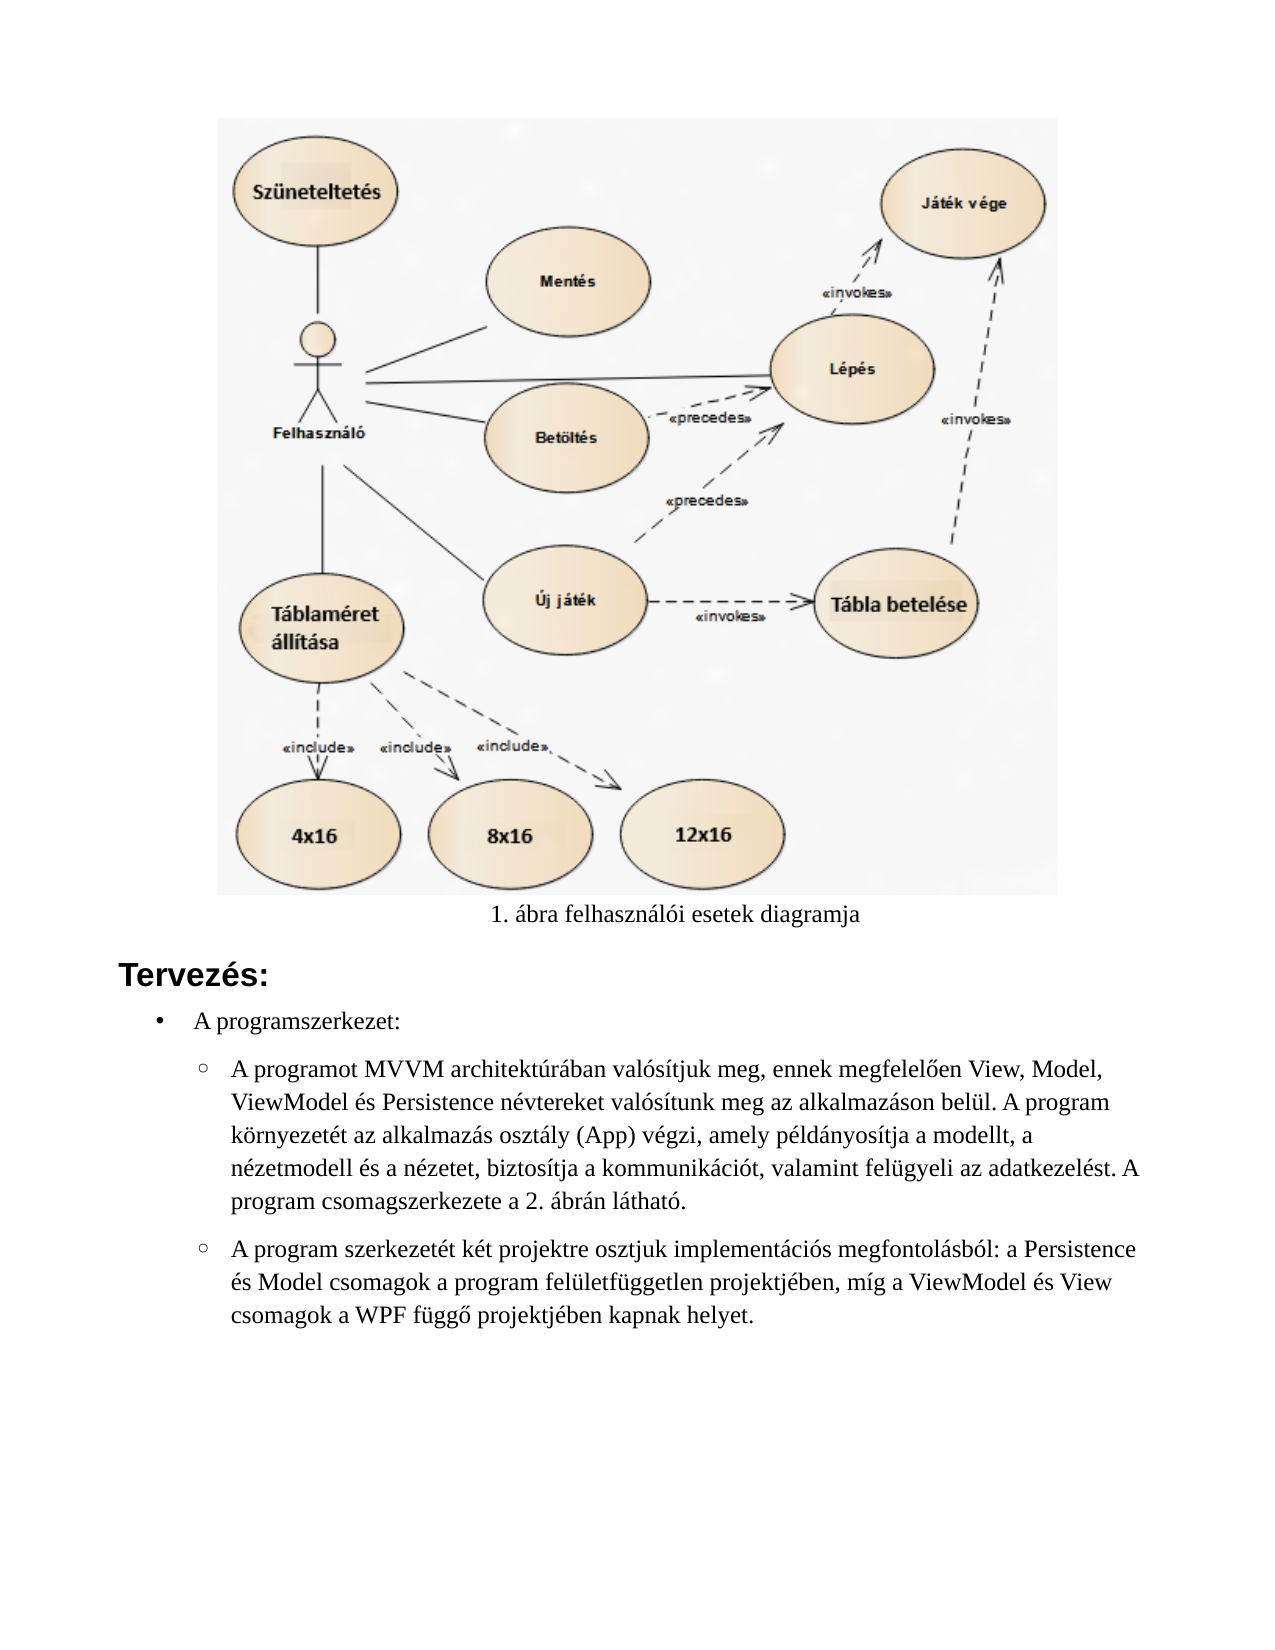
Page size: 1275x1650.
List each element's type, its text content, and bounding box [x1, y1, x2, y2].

list 1. ábra felhasználói esetek diagramja [156, 118, 1157, 928]
list A programot MVVM architektúrában valósítjuk meg, ennek megfelelően View, Model, ViewModel és Persistence névtereket valósítunk meg az alkalmazáson belül. A program környezetét az alkalmazás osztály (App) végzi, amely példányosítja a modellt, a nézetmodell és a nézetet, biztosítja a kommunikációt, valamint felügyeli az adatkezelést. A program csomagszerkezete a 2. ábrán látható. [193, 1054, 1157, 1215]
subtitle Tervezés: [118, 956, 1157, 994]
picture [217, 118, 1058, 895]
list A program szerkezetét két projektre osztjuk implementációs megfontolásból: a Persistence és Model csomagok a program felületfüggetlen projektjében, míg a ViewModel és View csomagok a WPF függő projektjében kapnak helyet. [193, 1234, 1157, 1328]
list A programszerkezet: [156, 1006, 1157, 1035]
